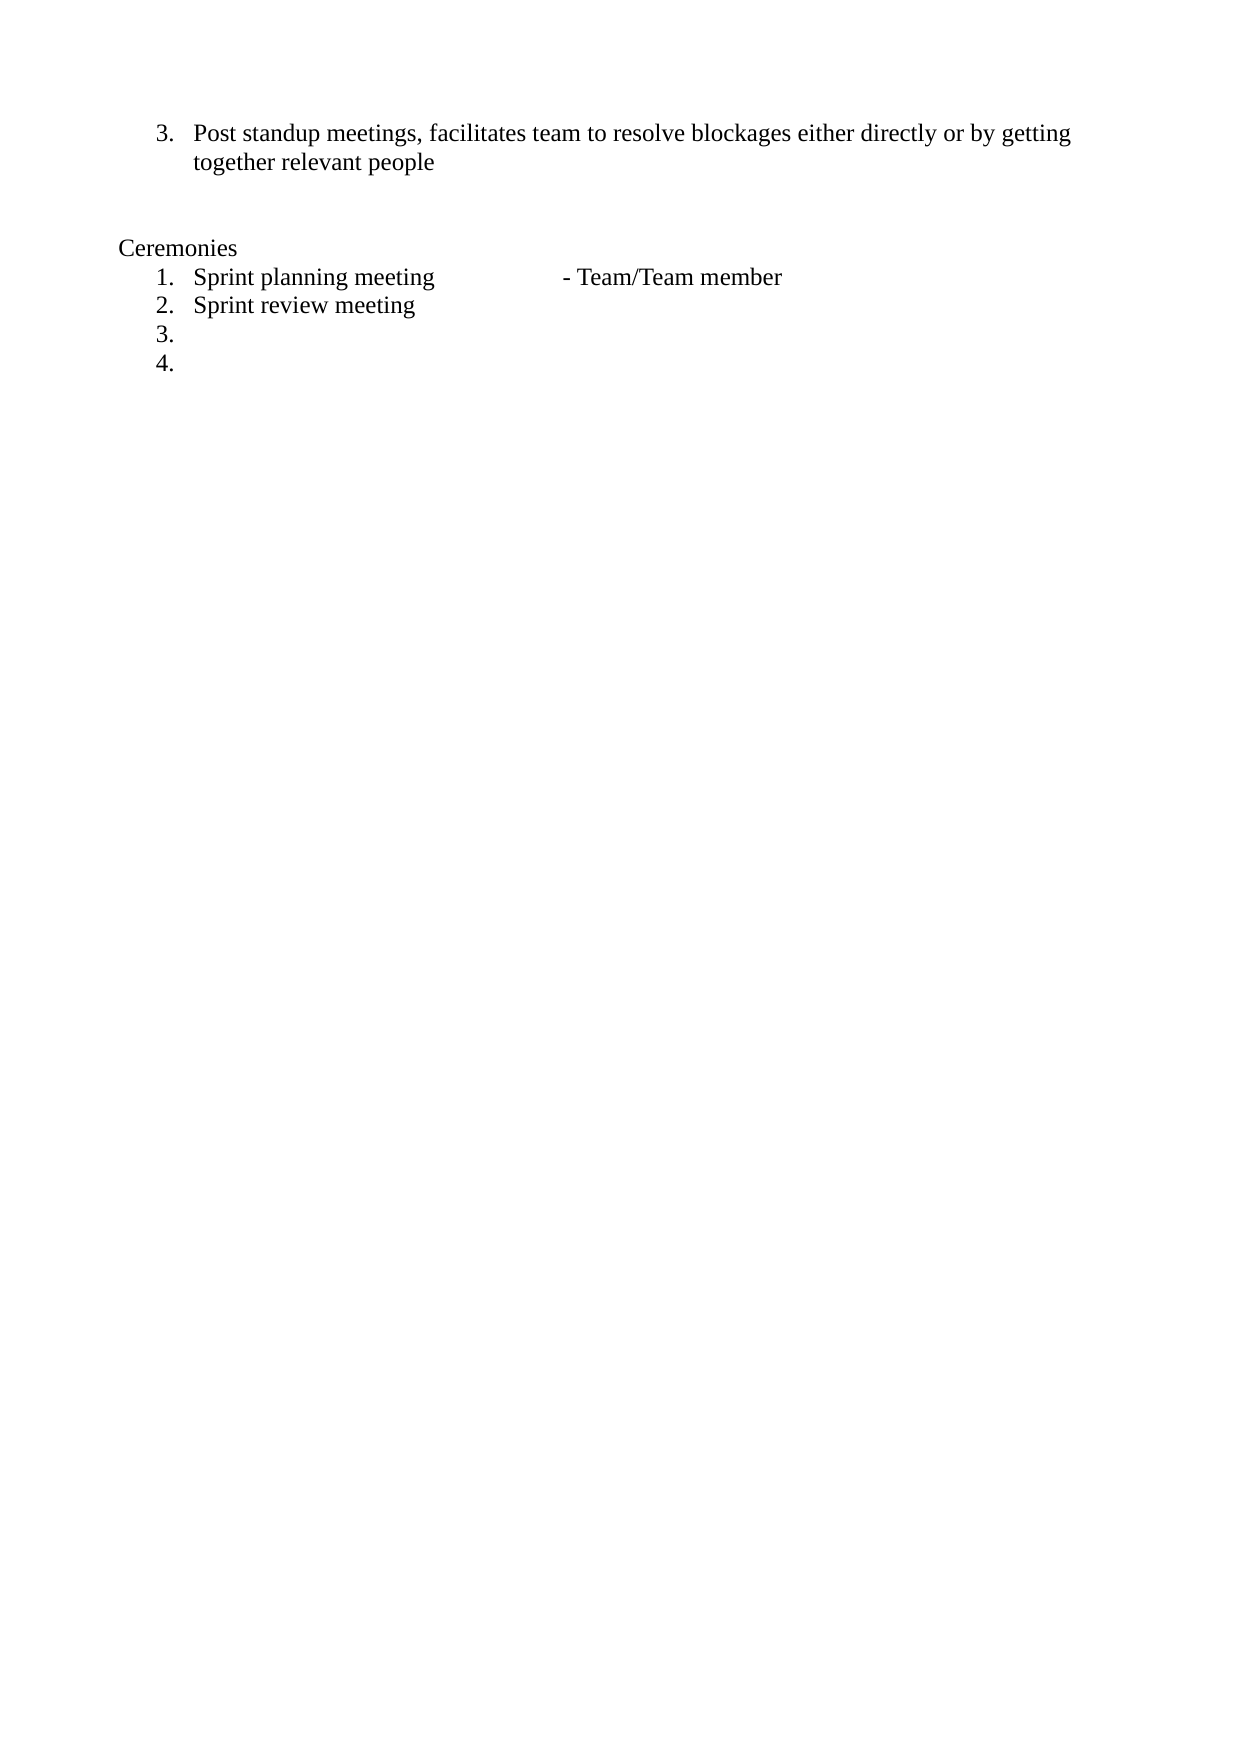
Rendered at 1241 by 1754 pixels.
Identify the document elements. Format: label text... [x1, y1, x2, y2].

text Ceremonies [118, 233, 1122, 262]
list Sprint planning meeting - Team/Team member [156, 262, 1122, 291]
list Post standup meetings, facilitates team to resolve blockages either directly or by getting together relevant people [156, 118, 1122, 176]
list Sprint review meeting [156, 291, 1122, 319]
